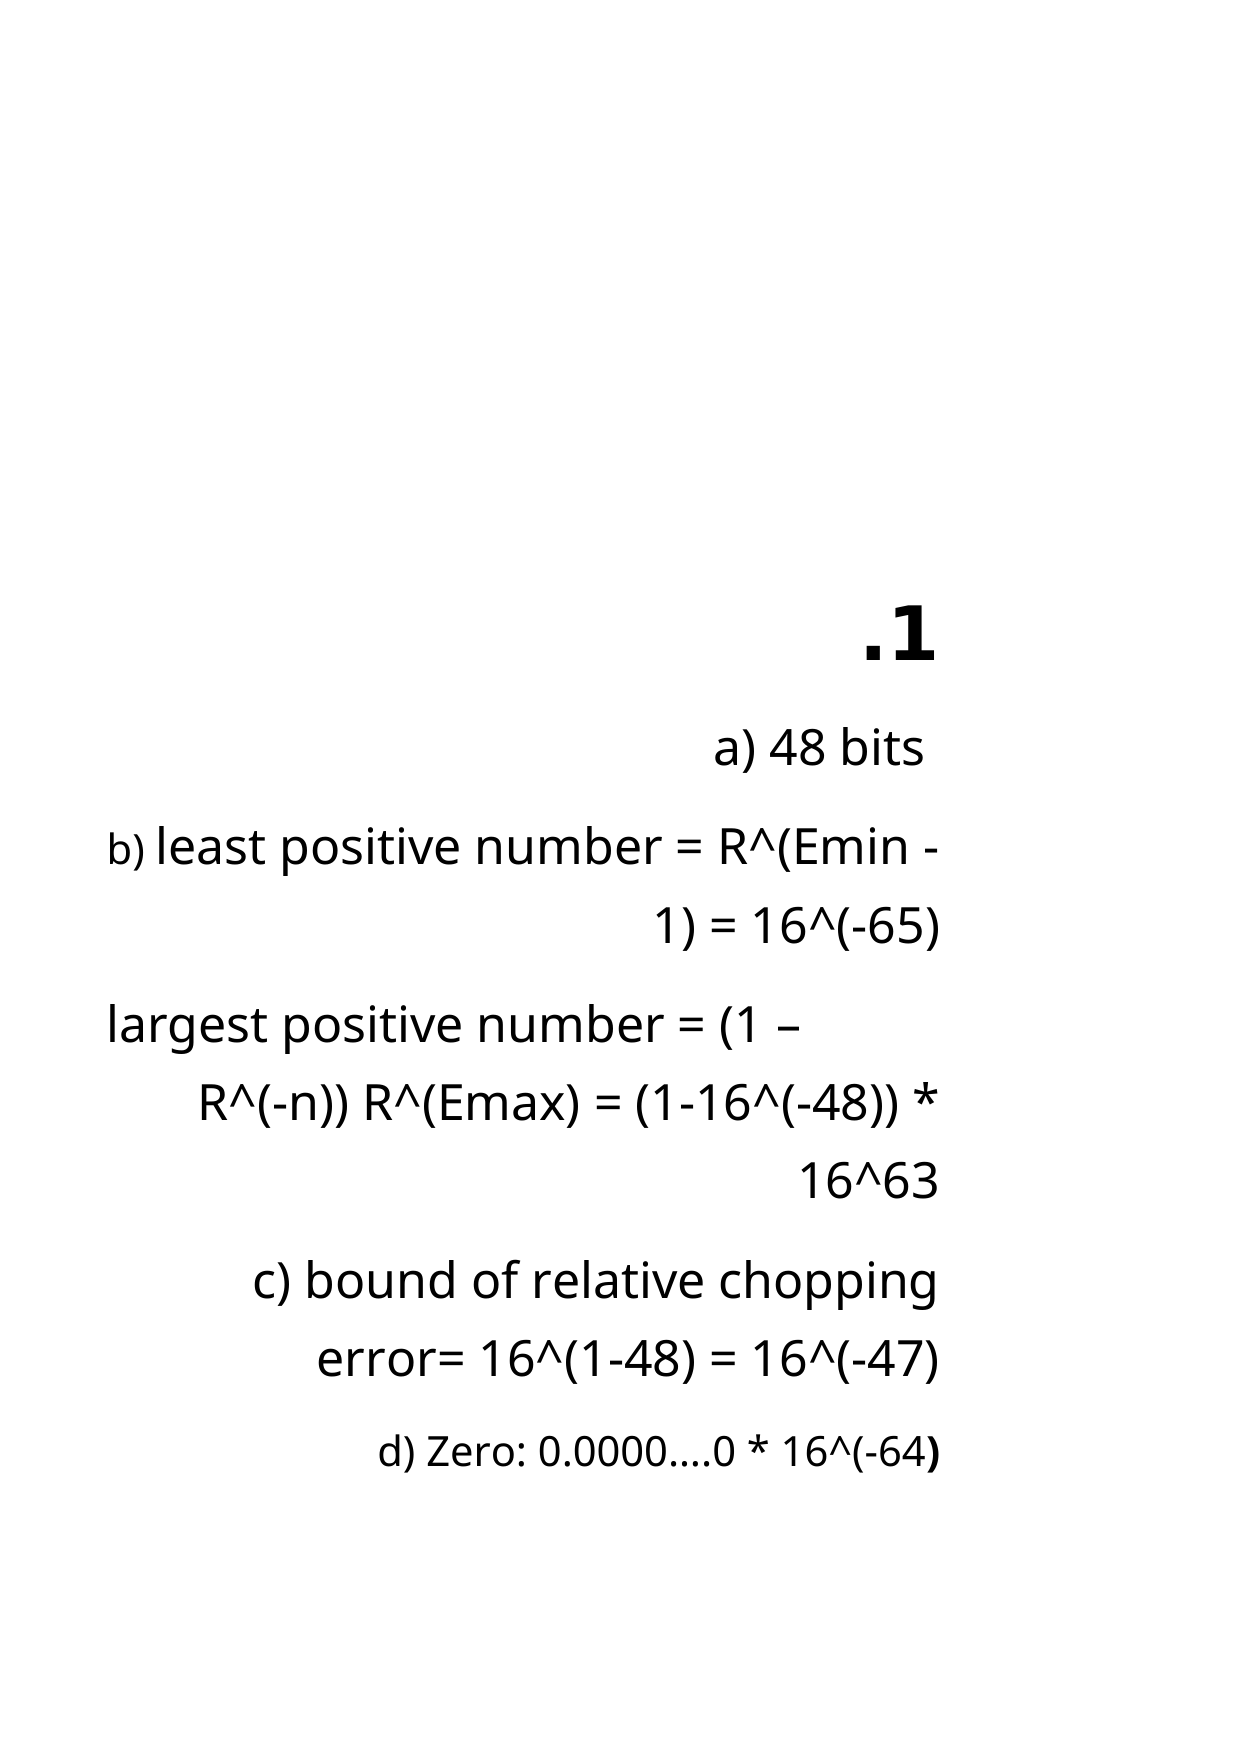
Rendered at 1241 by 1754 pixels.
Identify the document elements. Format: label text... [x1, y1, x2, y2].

list a) 48 bits [105, 712, 940, 780]
list c) bound of relative chopping error= 16^(1-48) = 16^(-47) [105, 1245, 940, 1391]
list b) least positive number = R^(Emin - 1) = 16^(-65) [105, 811, 940, 958]
list 1. [105, 591, 940, 678]
list d) Zero: 0.0000….0 * 16^(-64) [105, 1422, 940, 1479]
list largest positive number = (1 – R^(-n)) R^(Emax) = (1-16^(-48)) * 16^63 [105, 989, 940, 1214]
